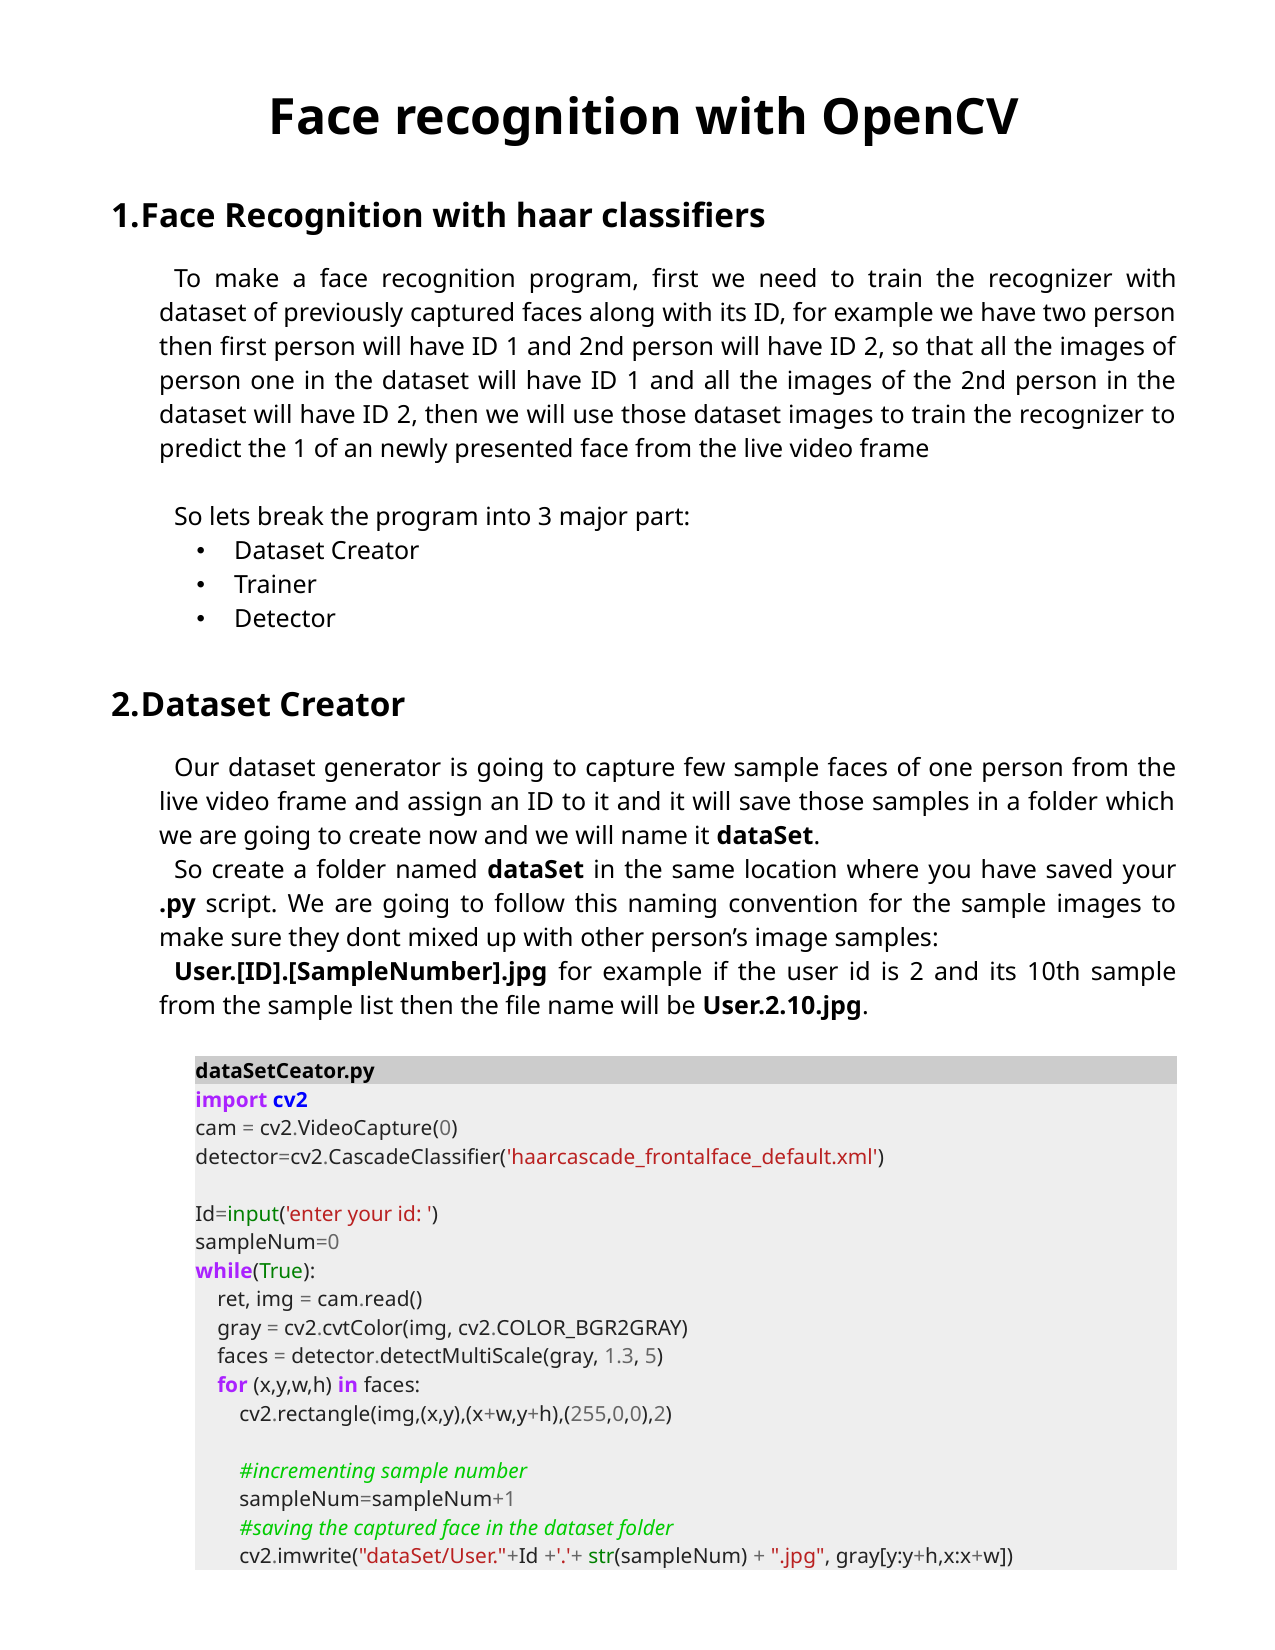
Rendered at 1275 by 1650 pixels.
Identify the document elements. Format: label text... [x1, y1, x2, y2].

text faces = detector.detectMultiScale(gray, 1.3, 5) [195, 1341, 1177, 1370]
text Id=input('enter your id: ') [195, 1199, 1177, 1227]
title Face recognition with OpenCV [111, 81, 1177, 149]
text sampleNum=0 [195, 1227, 1177, 1256]
text cam = cv2.VideoCapture(0) [195, 1113, 1177, 1142]
text detector=cv2.CascadeClassifier('haarcascade_frontalface_default.xml') [195, 1142, 1177, 1170]
text Our dataset generator is going to capture few sample faces of one person from the live video frame and assign an ID to it and it will save those samples in a folder which we are going to create now and we will name it dataSet. [159, 750, 1177, 852]
text dataSetCeator.py [195, 1056, 1177, 1084]
text User.[ID].[SampleNumber].jpg for example if the user id is 2 and its 10th sample from the sample list then the file name will be User.2.10.jpg. [159, 954, 1177, 1022]
text ret, img = cam.read() [195, 1284, 1177, 1313]
text while(True): [195, 1256, 1177, 1284]
text cv2.rectangle(img,(x,y),(x+w,y+h),(255,0,0),2) [195, 1398, 1177, 1427]
list Trainer [196, 567, 1177, 601]
subtitle Dataset Creator [111, 680, 1177, 726]
list Detector [196, 601, 1177, 634]
text import cv2 [195, 1084, 1177, 1113]
text To make a face recognition program, first we need to train the recognizer with dataset of previously captured faces along with its ID, for example we have two person then first person will have ID 1 and 2nd person will have ID 2, so that all the images of person one in the dataset will have ID 1 and all the images of the 2nd person in the dataset will have ID 2, then we will use those dataset images to train the recognizer to predict the 1 of an newly presented face from the live video frame [159, 261, 1177, 465]
subtitle Face Recognition with haar classifiers [111, 191, 1177, 237]
text cv2.imwrite("dataSet/User."+Id +'.'+ str(sampleNum) + ".jpg", gray[y:y+h,x:x+w]) [195, 1541, 1177, 1570]
text #incrementing sample number [195, 1456, 1177, 1484]
list Dataset Creator [196, 533, 1177, 567]
text for (x,y,w,h) in faces: [195, 1370, 1177, 1398]
text sampleNum=sampleNum+1 [195, 1484, 1177, 1513]
text gray = cv2.cvtColor(img, cv2.COLOR_BGR2GRAY) [195, 1313, 1177, 1341]
text So lets break the program into 3 major part: [159, 499, 1177, 533]
text So create a folder named dataSet in the same location where you have saved your .py script. We are going to follow this naming convention for the sample images to make sure they dont mixed up with other person’s image samples: [159, 852, 1177, 954]
text #saving the captured face in the dataset folder [195, 1513, 1177, 1541]
